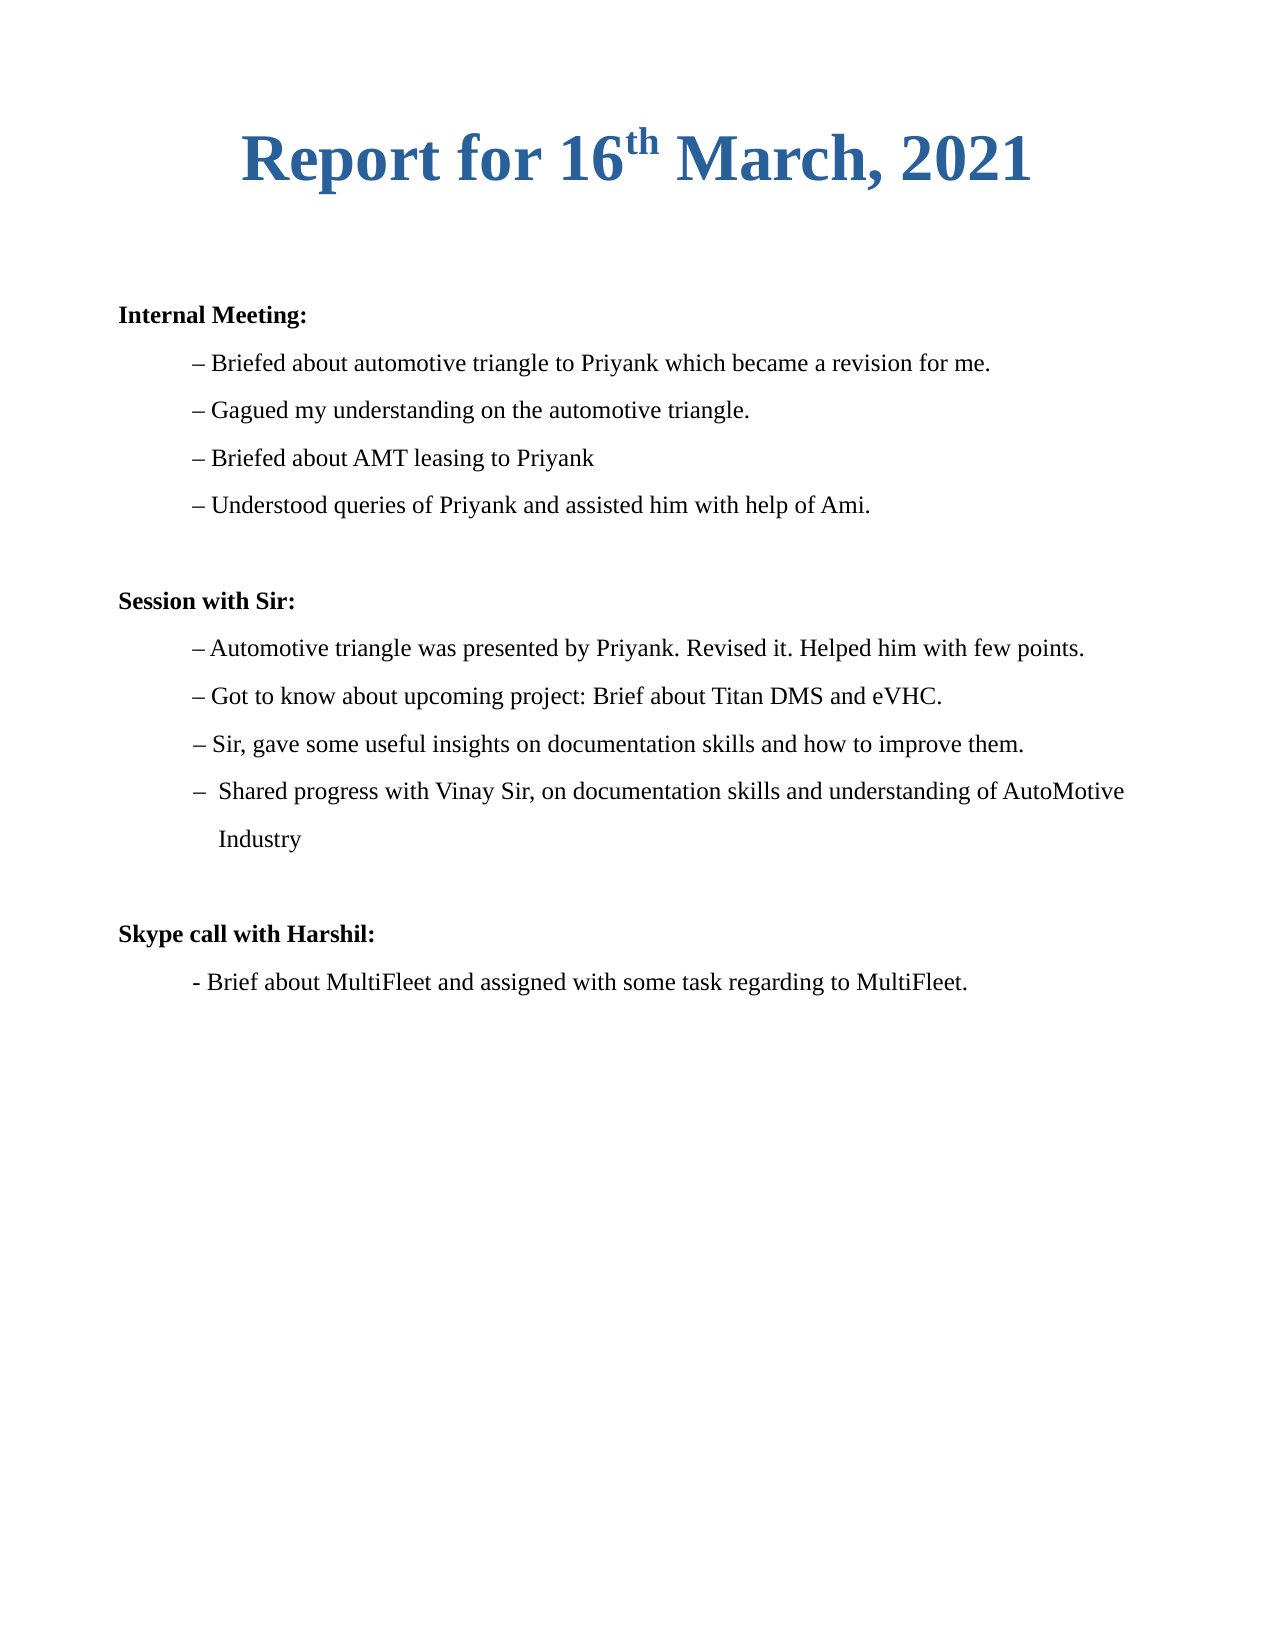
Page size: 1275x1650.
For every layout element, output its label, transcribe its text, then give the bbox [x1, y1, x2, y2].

text – Briefed about AMT leasing to Priyank [118, 443, 1157, 472]
text – Automotive triangle was presented by Priyank. Revised it. Helped him with few points. [118, 633, 1157, 662]
text Session with Sir: [118, 586, 1157, 614]
text Skype call with Harshil: [118, 919, 1157, 948]
text Report for 16th March, 2021 [118, 118, 1157, 195]
text – Got to know about upcoming project: Brief about Titan DMS and eVHC. [118, 681, 1157, 710]
text Internal Meeting: [118, 300, 1157, 329]
text – Understood queries of Priyank and assisted him with help of Ami. [118, 491, 1157, 519]
text – Gagued my understanding on the automotive triangle. [118, 395, 1157, 424]
text Industry [118, 824, 1157, 853]
text - Brief about MultiFleet and assigned with some task regarding to MultiFleet. [118, 967, 1157, 995]
text – Shared progress with Vinay Sir, on documentation skills and understanding of AutoMotive [118, 776, 1157, 805]
text – Briefed about automotive triangle to Priyank which became a revision for me. [118, 348, 1157, 377]
text – Sir, gave some useful insights on documentation skills and how to improve them. [118, 729, 1157, 757]
